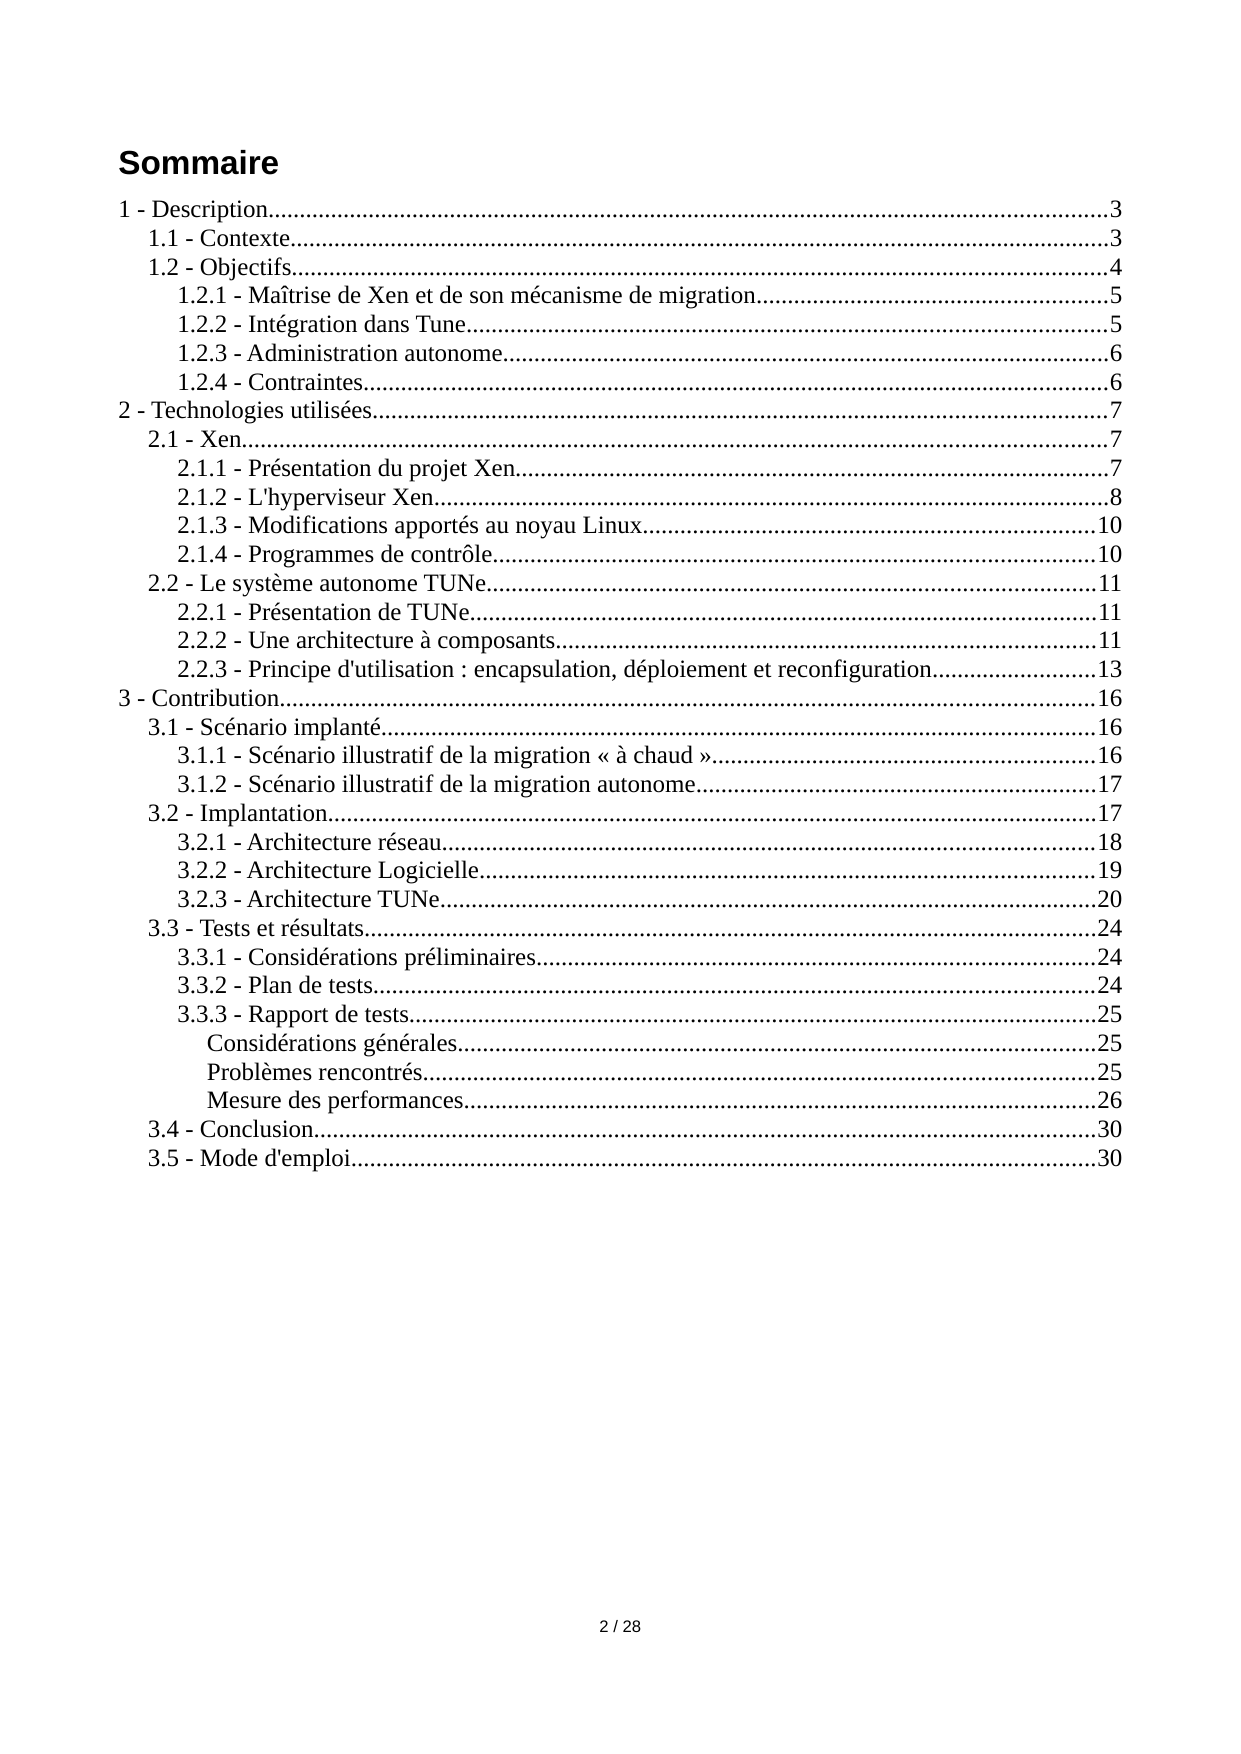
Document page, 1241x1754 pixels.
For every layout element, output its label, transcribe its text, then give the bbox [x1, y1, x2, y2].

text 2.1 - Xen 7 [148, 424, 1122, 453]
text 1.2.1 - Maîtrise de Xen et de son mécanisme de migration 5 [177, 280, 1122, 309]
text 3.3.1 - Considérations préliminaires 24 [177, 942, 1122, 970]
text 2.2.3 - Principe d'utilisation : encapsulation, déploiement et reconfiguration 13 [177, 654, 1122, 683]
text 3 - Contribution 16 [118, 683, 1122, 712]
text 3.2.3 - Architecture TUNe 20 [177, 884, 1122, 913]
text 2.2.1 - Présentation de TUNe 11 [177, 597, 1122, 625]
text 1 - Description 3 [118, 194, 1122, 223]
text 2.1.2 - L'hyperviseur Xen 8 [177, 482, 1122, 510]
text Considérations générales 25 [207, 1028, 1122, 1057]
text 3.3.2 - Plan de tests 24 [177, 970, 1122, 999]
text 2 - Technologies utilisées 7 [118, 395, 1122, 424]
text 3.1.2 - Scénario illustratif de la migration autonome 17 [177, 769, 1122, 798]
text 1.1 - Contexte 3 [148, 223, 1122, 252]
subtitle Sommaire [118, 143, 1122, 182]
text 3.3 - Tests et résultats 24 [148, 913, 1122, 942]
text 2.1.3 - Modifications apportés au noyau Linux 10 [177, 510, 1122, 539]
text 1.2 - Objectifs 4 [148, 252, 1122, 280]
text 2.2.2 - Une architecture à composants 11 [177, 625, 1122, 654]
text 3.2.1 - Architecture réseau 18 [177, 827, 1122, 855]
text Mesure des performances 26 [207, 1085, 1122, 1114]
text 3.4 - Conclusion 30 [148, 1114, 1122, 1143]
text 3.5 - Mode d'emploi 30 [148, 1143, 1122, 1172]
text 3.1 - Scénario implanté 16 [148, 712, 1122, 740]
text 1.2.3 - Administration autonome 6 [177, 338, 1122, 367]
text 1.2.4 - Contraintes 6 [177, 367, 1122, 395]
text 3.3.3 - Rapport de tests 25 [177, 999, 1122, 1028]
text 3.1.1 - Scénario illustratif de la migration « à chaud » 16 [177, 740, 1122, 769]
text 3.2 - Implantation 17 [148, 798, 1122, 827]
text 2.1.4 - Programmes de contrôle 10 [177, 539, 1122, 568]
text 2.2 - Le système autonome TUNe 11 [148, 568, 1122, 597]
text Problèmes rencontrés 25 [207, 1057, 1122, 1085]
text 3.2.2 - Architecture Logicielle 19 [177, 855, 1122, 884]
text 2.1.1 - Présentation du projet Xen 7 [177, 453, 1122, 482]
text 1.2.2 - Intégration dans Tune 5 [177, 309, 1122, 338]
